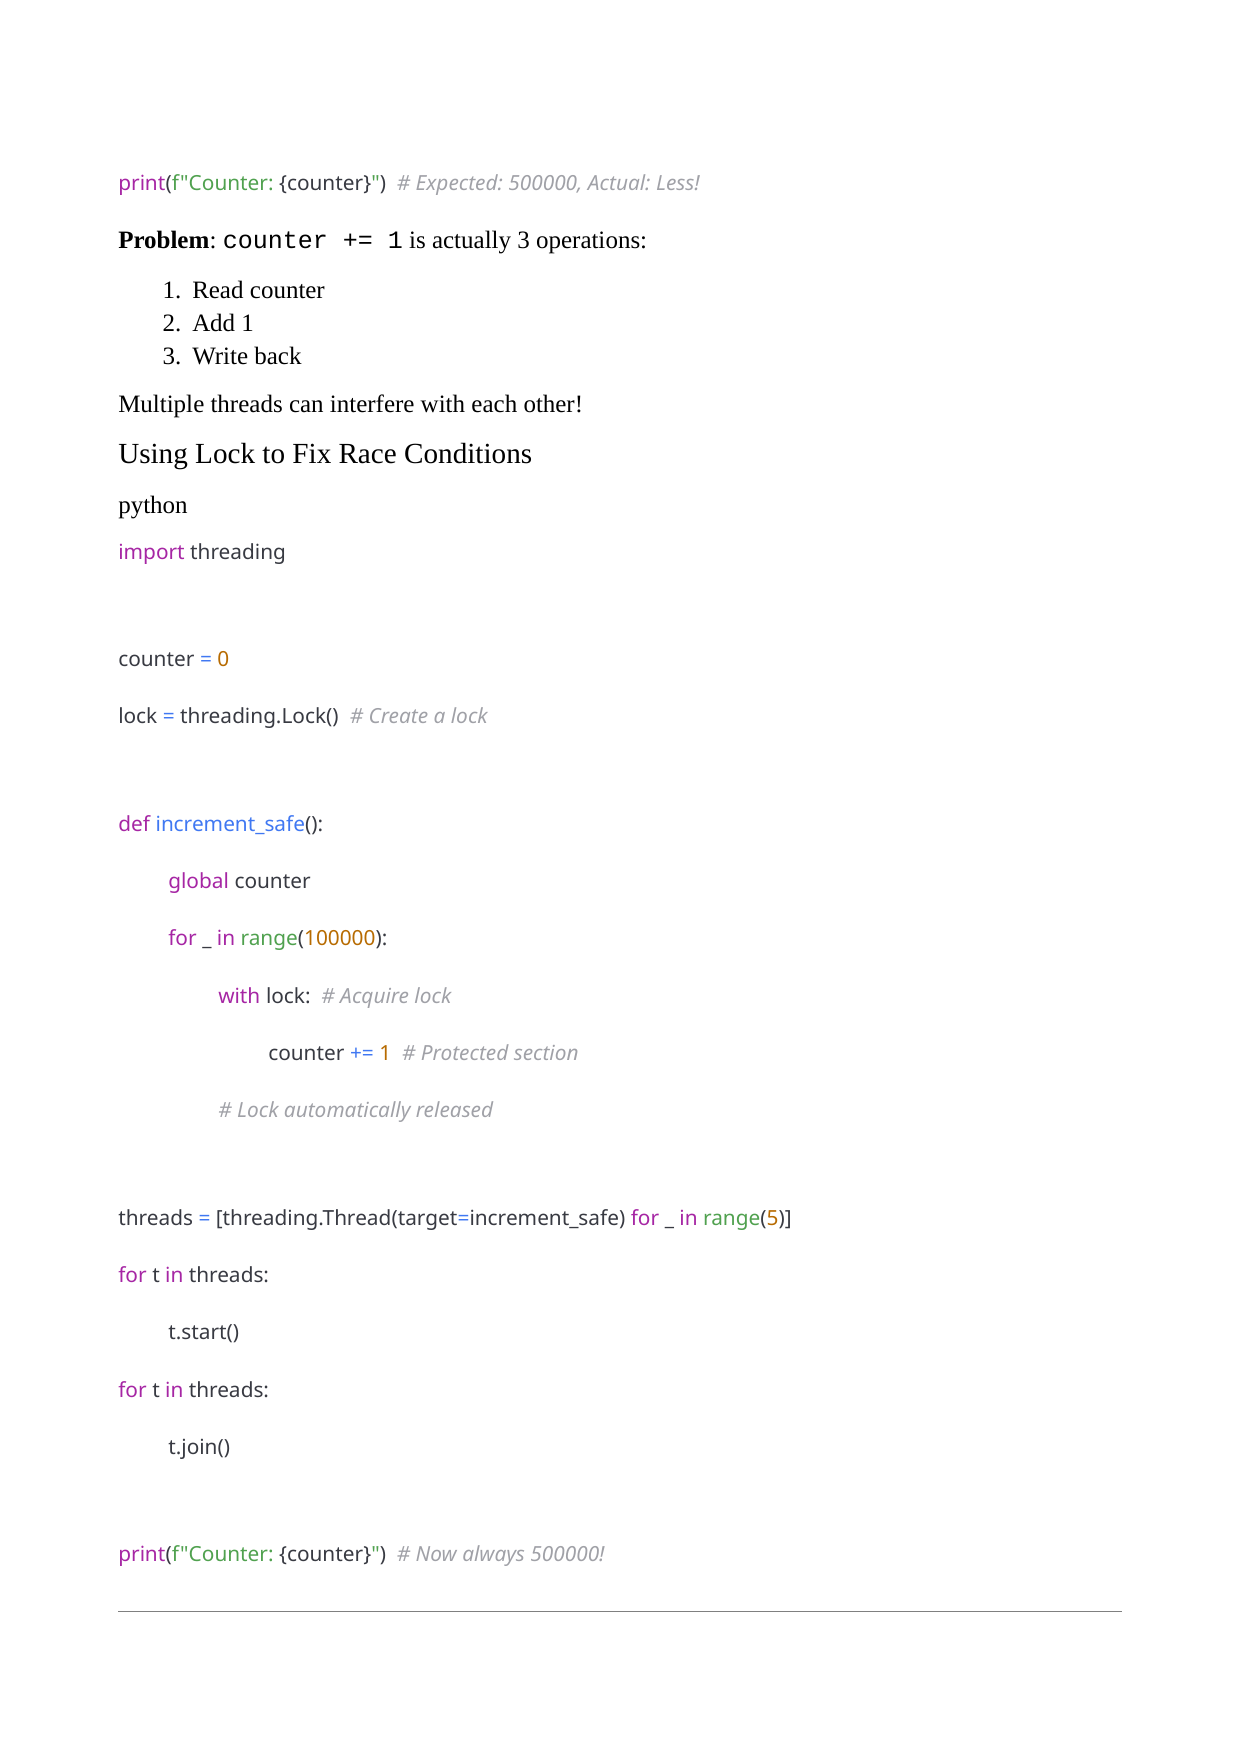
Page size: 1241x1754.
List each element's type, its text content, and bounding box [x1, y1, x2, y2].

text Multiple threads can interfere with each other! [118, 389, 1122, 418]
text with lock: # Acquire lock [118, 981, 1122, 1009]
text threads = [threading.Thread(target=increment_safe) for _ in range(5)] [118, 1203, 1122, 1231]
text counter += 1 # Protected section [118, 1038, 1122, 1067]
text # Lock automatically released [118, 1096, 1122, 1124]
text for _ in range(100000): [118, 923, 1122, 952]
text t.join() [118, 1432, 1122, 1461]
text print(f"Counter: {counter}") # Now always 500000! [118, 1539, 1122, 1568]
list Read counter [162, 275, 1122, 304]
text print(f"Counter: {counter}") # Expected: 500000, Actual: Less! [118, 168, 1122, 197]
text def increment_safe(): [118, 809, 1122, 837]
text lock = threading.Lock() # Create a lock [118, 702, 1122, 730]
text for t in threads: [118, 1260, 1122, 1289]
text import threading [118, 537, 1122, 566]
list Write back [162, 341, 1122, 370]
text for t in threads: [118, 1375, 1122, 1403]
list Add 1 [162, 308, 1122, 337]
text Problem: counter += 1 is actually 3 operations: [118, 225, 1122, 256]
text counter = 0 [118, 644, 1122, 673]
text t.start() [118, 1317, 1122, 1346]
text python [118, 490, 1122, 518]
text global counter [118, 866, 1122, 894]
subtitle Using Lock to Fix Race Conditions [118, 437, 1122, 470]
